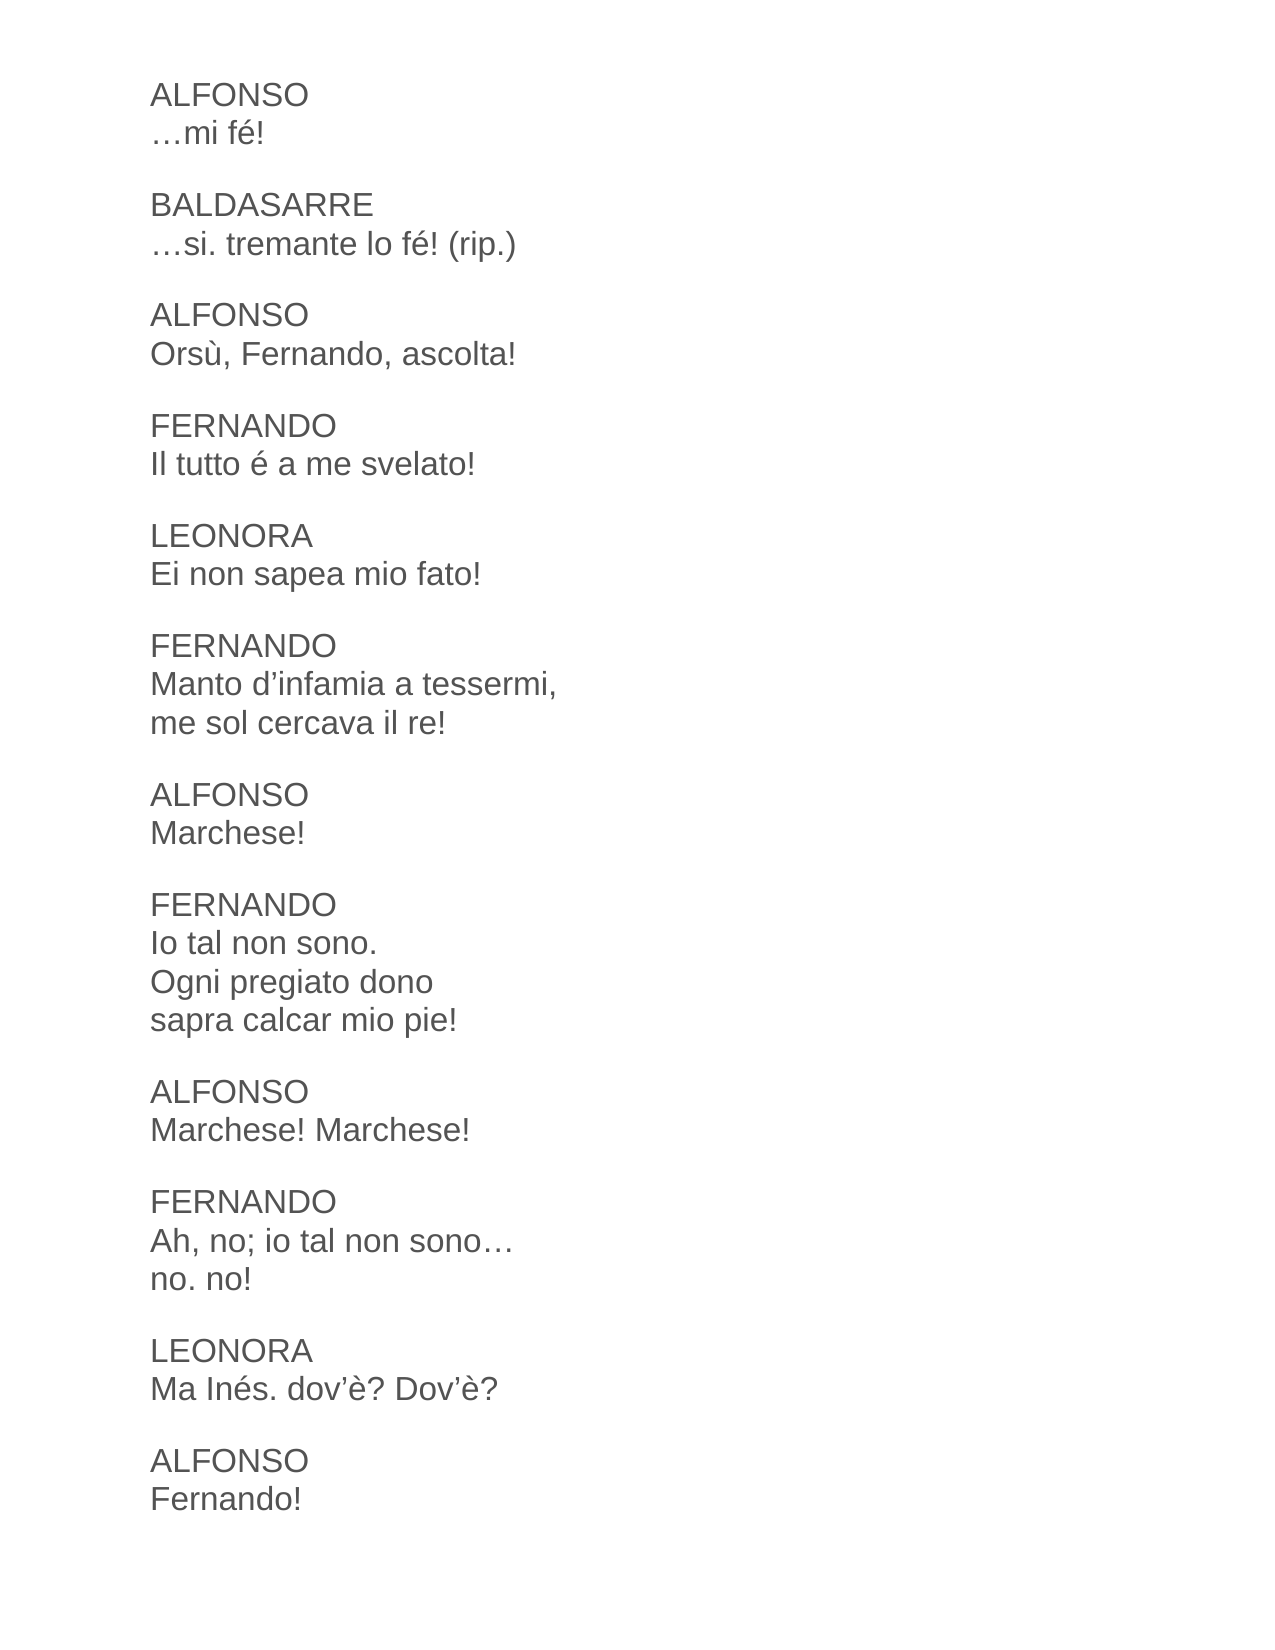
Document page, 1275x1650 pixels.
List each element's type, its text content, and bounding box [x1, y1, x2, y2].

text ALFONSO Orsù, Fernando, ascolta! [150, 295, 1125, 372]
text FERNANDO Ah, no; io tal non sono… no. no! [150, 1182, 1125, 1297]
text ALFONSO Fernando! [150, 1441, 1125, 1518]
text LEONORA Ei non sapea mio fato! [150, 516, 1125, 593]
text FERNANDO Il tutto é a me svelato! [150, 406, 1125, 482]
text ALFONSO Marchese! [150, 775, 1125, 852]
text FERNANDO Io tal non sono. Ogni pregiato dono sapra calcar mio pie! [150, 885, 1125, 1039]
text ALFONSO Marchese! Marchese! [150, 1072, 1125, 1149]
text FERNANDO Manto d’infamia a tessermi, me sol cercava il re! [150, 626, 1125, 741]
text LEONORA Ma Inés. dov’è? Dov’è? [150, 1331, 1125, 1408]
text BALDASARRE …si. tremante lo fé! (rip.) [150, 185, 1125, 262]
text ALFONSO …mi fé! [150, 75, 1125, 152]
